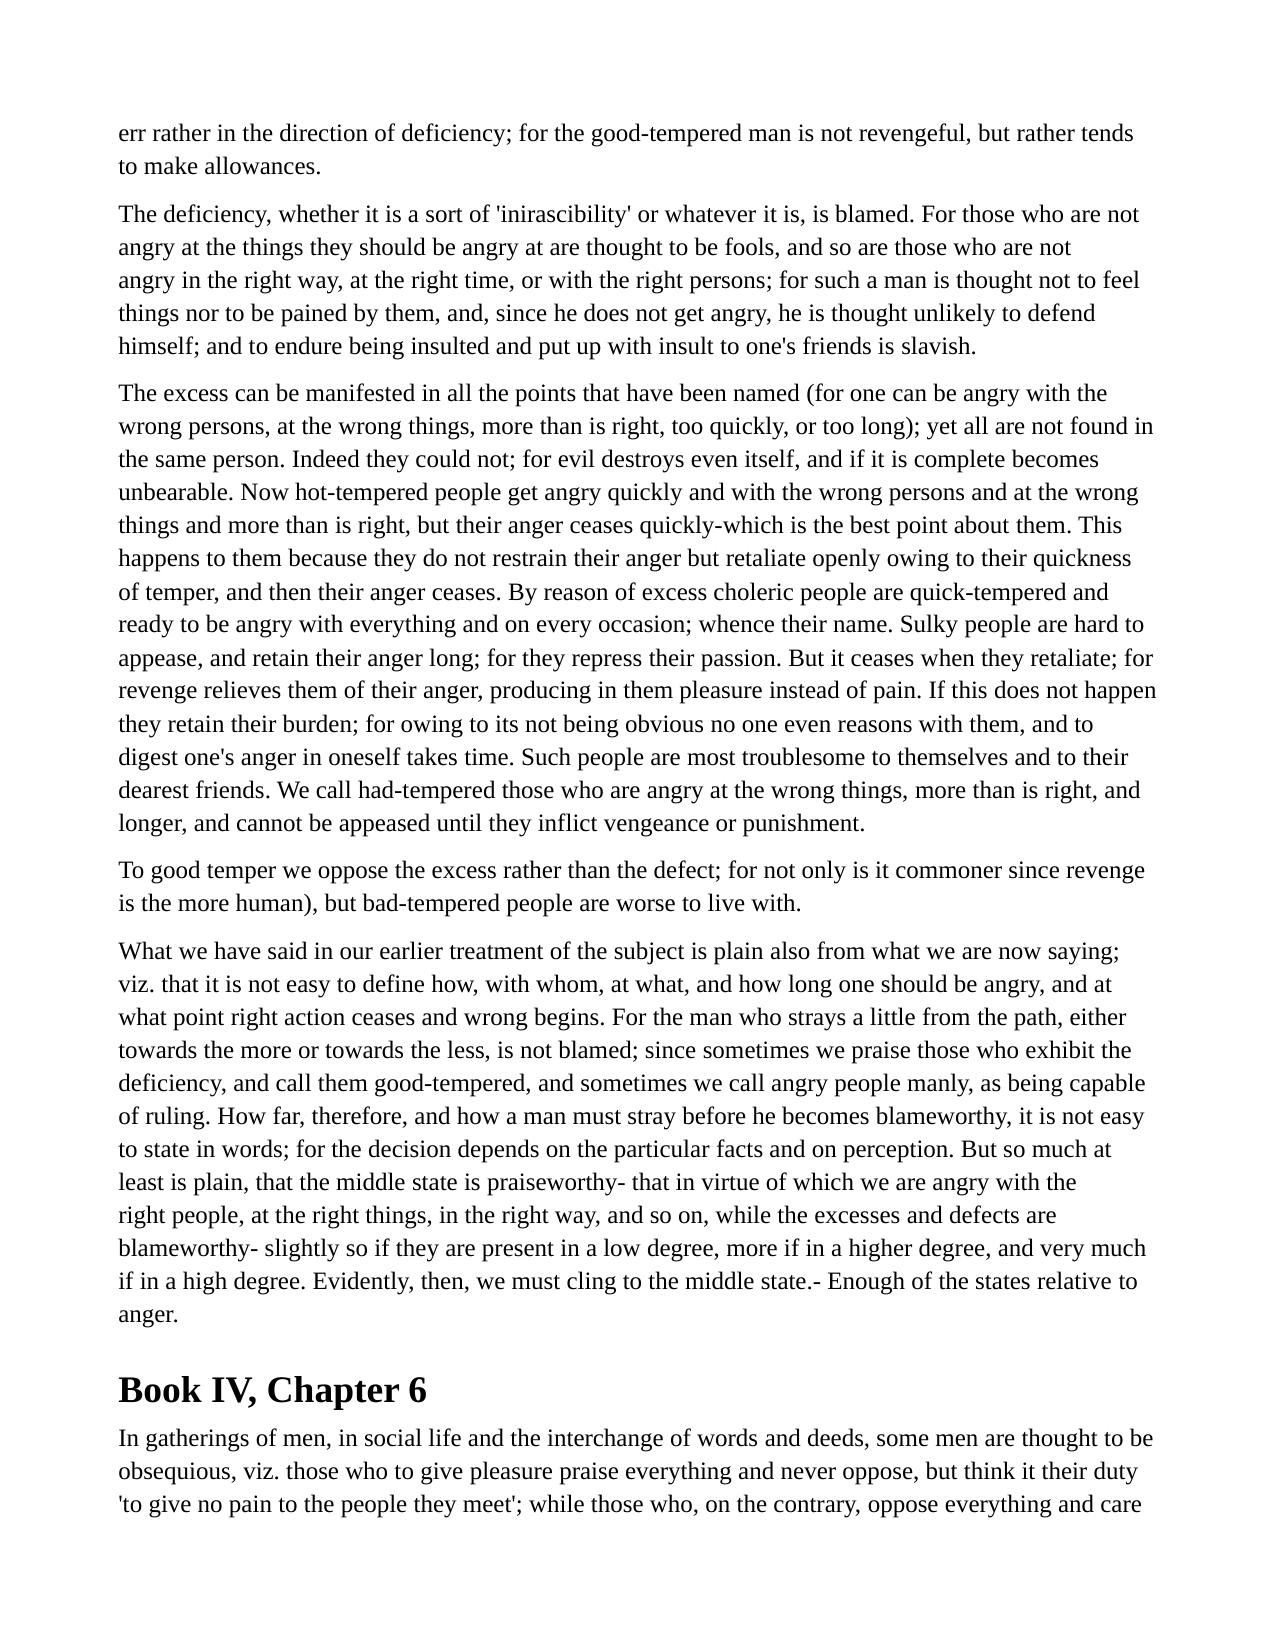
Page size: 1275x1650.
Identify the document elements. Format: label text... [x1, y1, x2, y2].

text To good temper we oppose the excess rather than the defect; for not only is it commoner since revenge is the more human), but bad-tempered people are worse to live with. [118, 855, 1157, 917]
text The excess can be manifested in all the points that have been named (for one can be angry with the wrong persons, at the wrong things, more than is right, too quickly, or too long); yet all are not found in the same person. Indeed they could not; for evil destroys even itself, and if it is complete becomes unbearable. Now hot-tempered people get angry quickly and with the wrong persons and at the wrong things and more than is right, but their anger ceases quickly-which is the best point about them. This happens to them because they do not restrain their anger but retaliate openly owing to their quickness of temper, and then their anger ceases. By reason of excess choleric people are quick-tempered and ready to be angry with everything and on every occasion; whence their name. Sulky people are hard to appease, and retain their anger long; for they repress their passion. But it ceases when they retaliate; for revenge relieves them of their anger, producing in them pleasure instead of pain. If this does not happen they retain their burden; for owing to its not being obvious no one even reasons with them, and to digest one's anger in oneself takes time. Such people are most troublesome to themselves and to their dearest friends. We call had-tempered those who are angry at the wrong things, more than is right, and longer, and cannot be appeased until they inflict vengeance or punishment. [118, 378, 1157, 836]
text In gatherings of men, in social life and the interchange of words and deeds, some men are thought to be obsequious, viz. those who to give pleasure praise everything and never oppose, but think it their duty 'to give no pain to the people they meet'; while those who, on the contrary, oppose everything and care [118, 1423, 1157, 1518]
text What we have said in our earlier treatment of the subject is plain also from what we are now saying; viz. that it is not easy to define how, with whom, at what, and how long one should be angry, and at what point right action ceases and wrong begins. For the man who strays a little from the path, either towards the more or towards the less, is not blamed; since sometimes we praise those who exhibit the deficiency, and call them good-tempered, and sometimes we call angry people manly, as being capable of ruling. How far, therefore, and how a man must stray before he becomes blameworthy, it is not easy to state in words; for the decision depends on the particular facts and on perception. But so much at least is plain, that the middle state is praiseworthy- that in virtue of which we are angry with the right people, at the right things, in the right way, and so on, while the excesses and defects are blameworthy- slightly so if they are present in a low degree, more if in a higher degree, and very much if in a high degree. Evidently, then, we must cling to the middle state.- Enough of the states relative to anger. [118, 936, 1157, 1328]
text err rather in the direction of deficiency; for the good-tempered man is not revengeful, but rather tends to make allowances. [118, 118, 1157, 180]
subtitle Book IV, Chapter 6 [118, 1368, 1157, 1411]
text The deficiency, whether it is a sort of 'inirascibility' or whatever it is, is blamed. For those who are not angry at the things they should be angry at are thought to be fools, and so are those who are not angry in the right way, at the right time, or with the right persons; for such a man is thought not to feel things nor to be pained by them, and, since he does not get angry, he is thought unlikely to defend himself; and to endure being insulted and put up with insult to one's friends is slavish. [118, 199, 1157, 359]
